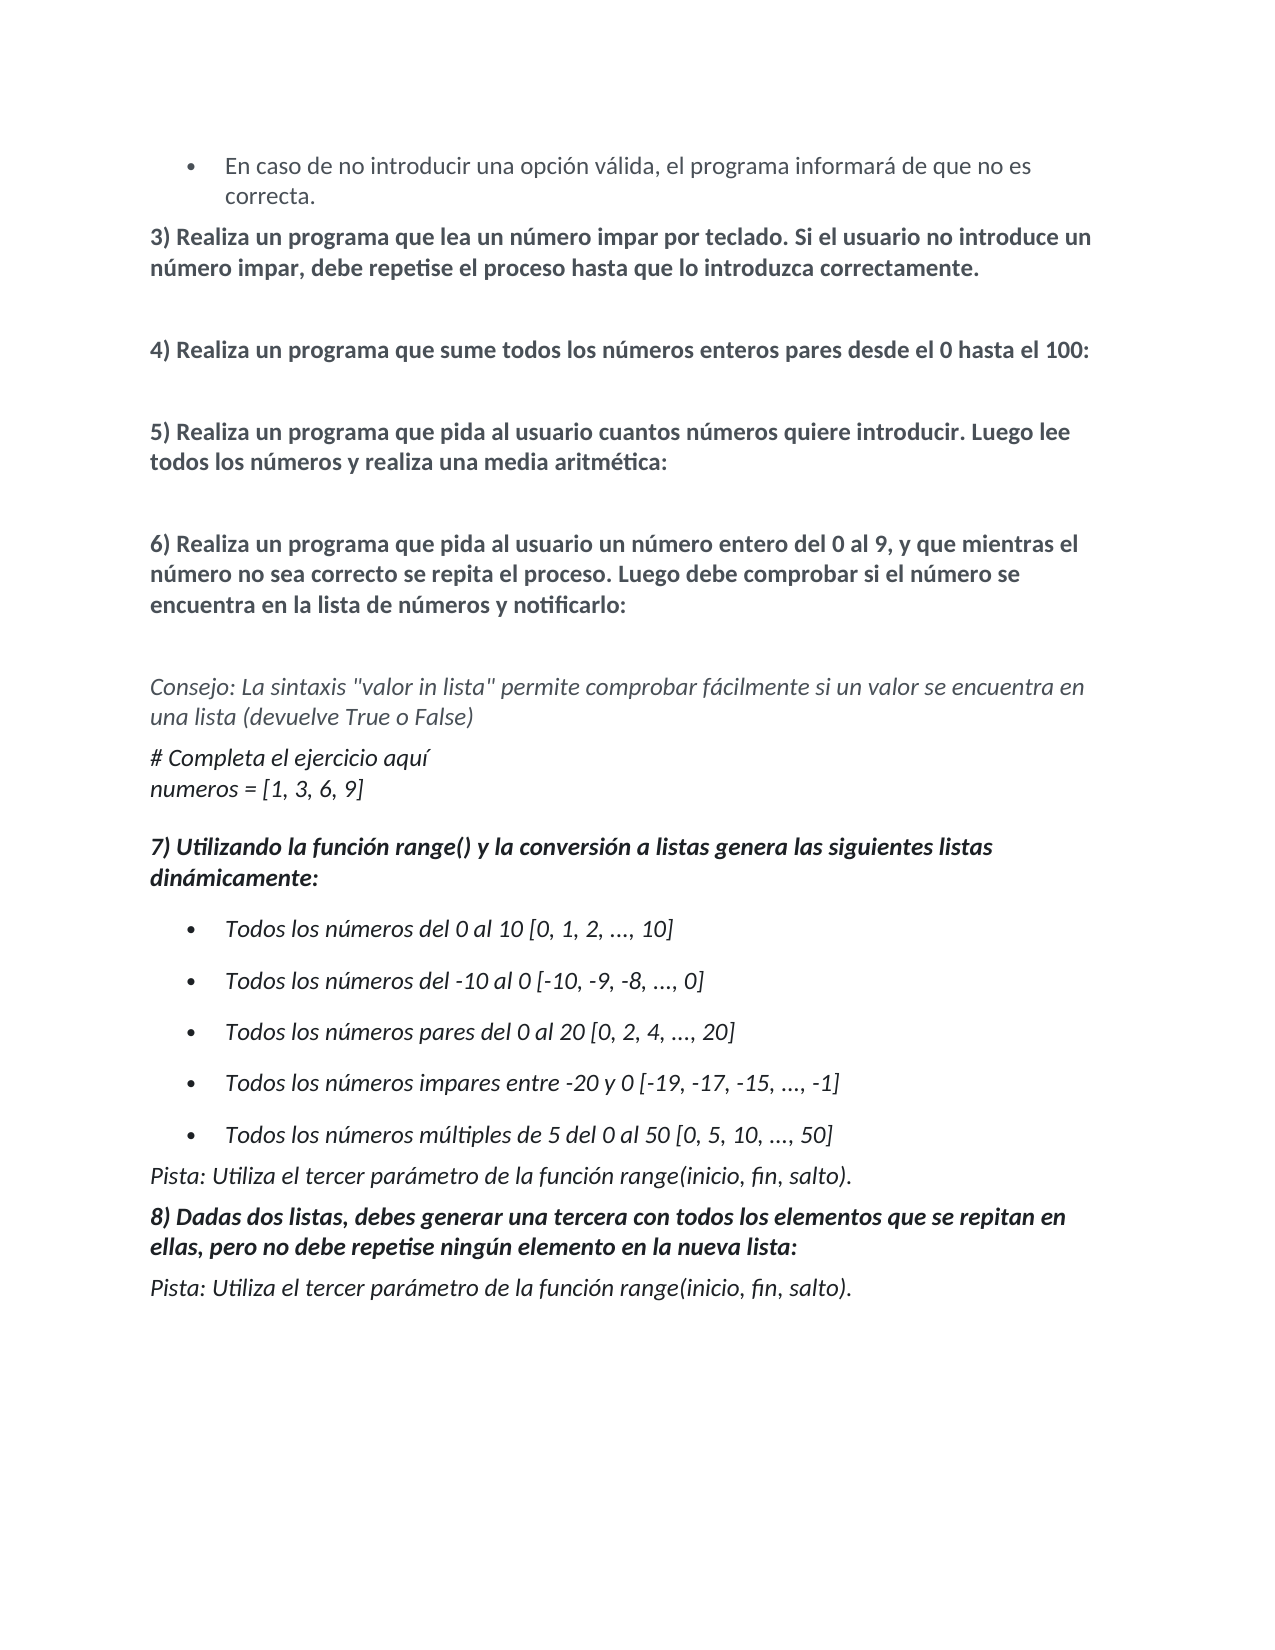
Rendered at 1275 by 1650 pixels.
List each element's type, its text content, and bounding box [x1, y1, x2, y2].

text numeros = [1, 3, 6, 9] [150, 773, 1125, 803]
text 7) Utilizando la función range() y la conversión a listas genera las siguientes listas dinámicamente: [150, 832, 1125, 893]
text Consejo: La sintaxis "valor in lista" permite comprobar fácilmente si un valor se encuentra en una lista (devuelve True o False) [150, 671, 1125, 732]
list Todos los números del -10 al 0 [-10, -9, -8, ..., 0] [187, 965, 1125, 995]
text # Completa el ejercicio aquí [150, 742, 1125, 773]
text 8) Dadas dos listas, debes generar una tercera con todos los elementos que se repitan en ellas, pero no debe repetise ningún elemento en la nueva lista: [150, 1201, 1125, 1262]
list Todos los números múltiples de 5 del 0 al 50 [0, 5, 10, ..., 50] [187, 1119, 1125, 1149]
list Todos los números pares del 0 al 20 [0, 2, 4, ..., 20] [187, 1016, 1125, 1047]
text 4) Realiza un programa que sume todos los números enteros pares desde el 0 hasta el 100: [150, 334, 1125, 364]
list Todos los números del 0 al 10 [0, 1, 2, ..., 10] [187, 913, 1125, 944]
text Pista: Utiliza el tercer parámetro de la función range(inicio, fin, salto). [150, 1160, 1125, 1190]
text 6) Realiza un programa que pida al usuario un número entero del 0 al 9, y que mientras el número no sea correcto se repita el proceso. Luego debe comprobar si el número se encuentra en la lista de números y notificarlo: [150, 528, 1125, 620]
list Todos los números impares entre -20 y 0 [-19, -17, -15, ..., -1] [187, 1067, 1125, 1098]
text Pista: Utiliza el tercer parámetro de la función range(inicio, fin, salto). [150, 1272, 1125, 1303]
text 3) Realiza un programa que lea un número impar por teclado. Si el usuario no introduce un número impar, debe repetise el proceso hasta que lo introduzca correctamente. [150, 221, 1125, 282]
list En caso de no introducir una opción válida, el programa informará de que no es correcta. [187, 150, 1125, 211]
text 5) Realiza un programa que pida al usuario cuantos números quiere introducir. Luego lee todos los números y realiza una media aritmética: [150, 416, 1125, 477]
